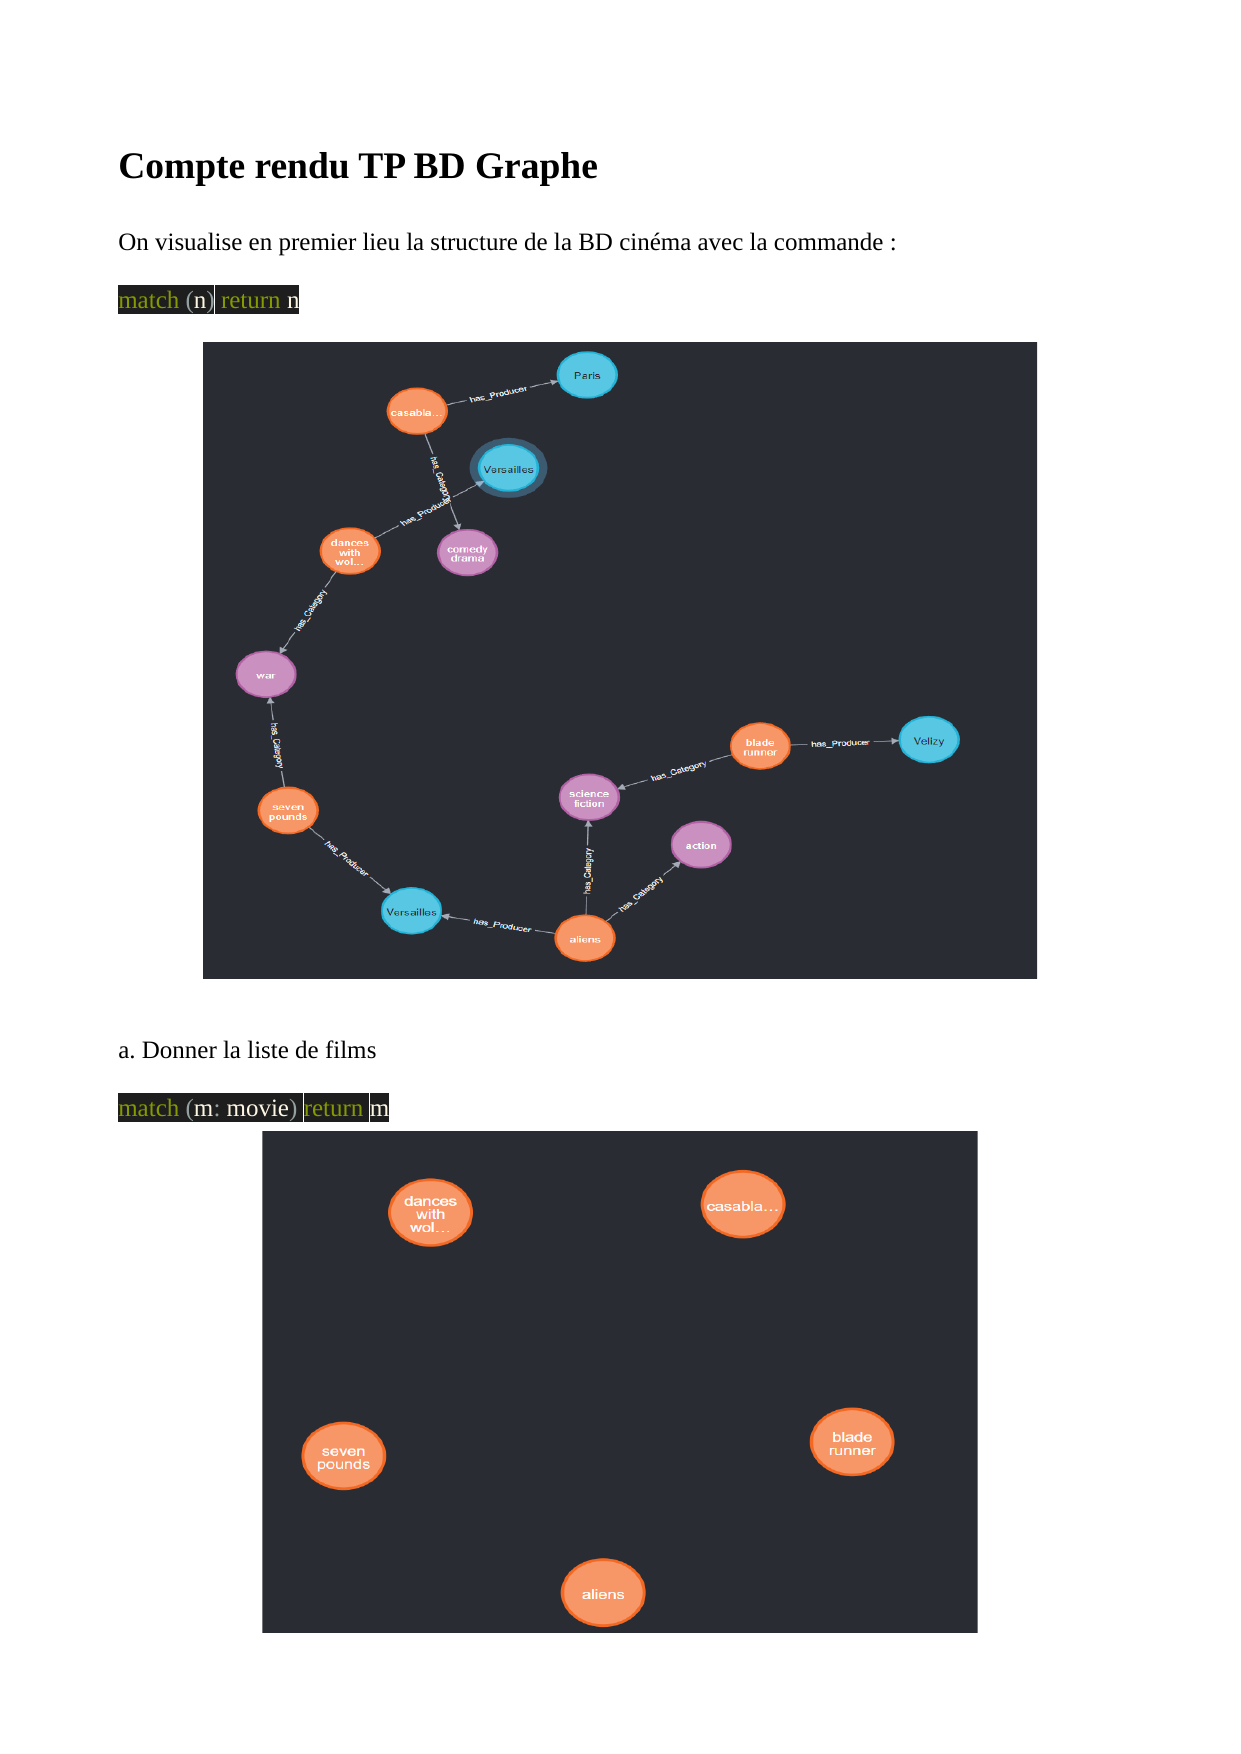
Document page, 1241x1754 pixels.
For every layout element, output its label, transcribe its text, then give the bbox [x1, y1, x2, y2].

picture [262, 1131, 978, 1633]
text On visualise en premier lieu la structure de la BD cinéma avec la commande : [118, 227, 1122, 256]
subtitle Compte rendu TP BD Graphe [118, 143, 1122, 186]
picture [203, 342, 1038, 979]
text match (m: movie) return m [118, 1093, 1122, 1122]
text a. Donner la liste de films [118, 1036, 1122, 1064]
text match (n) return n [118, 285, 1122, 314]
